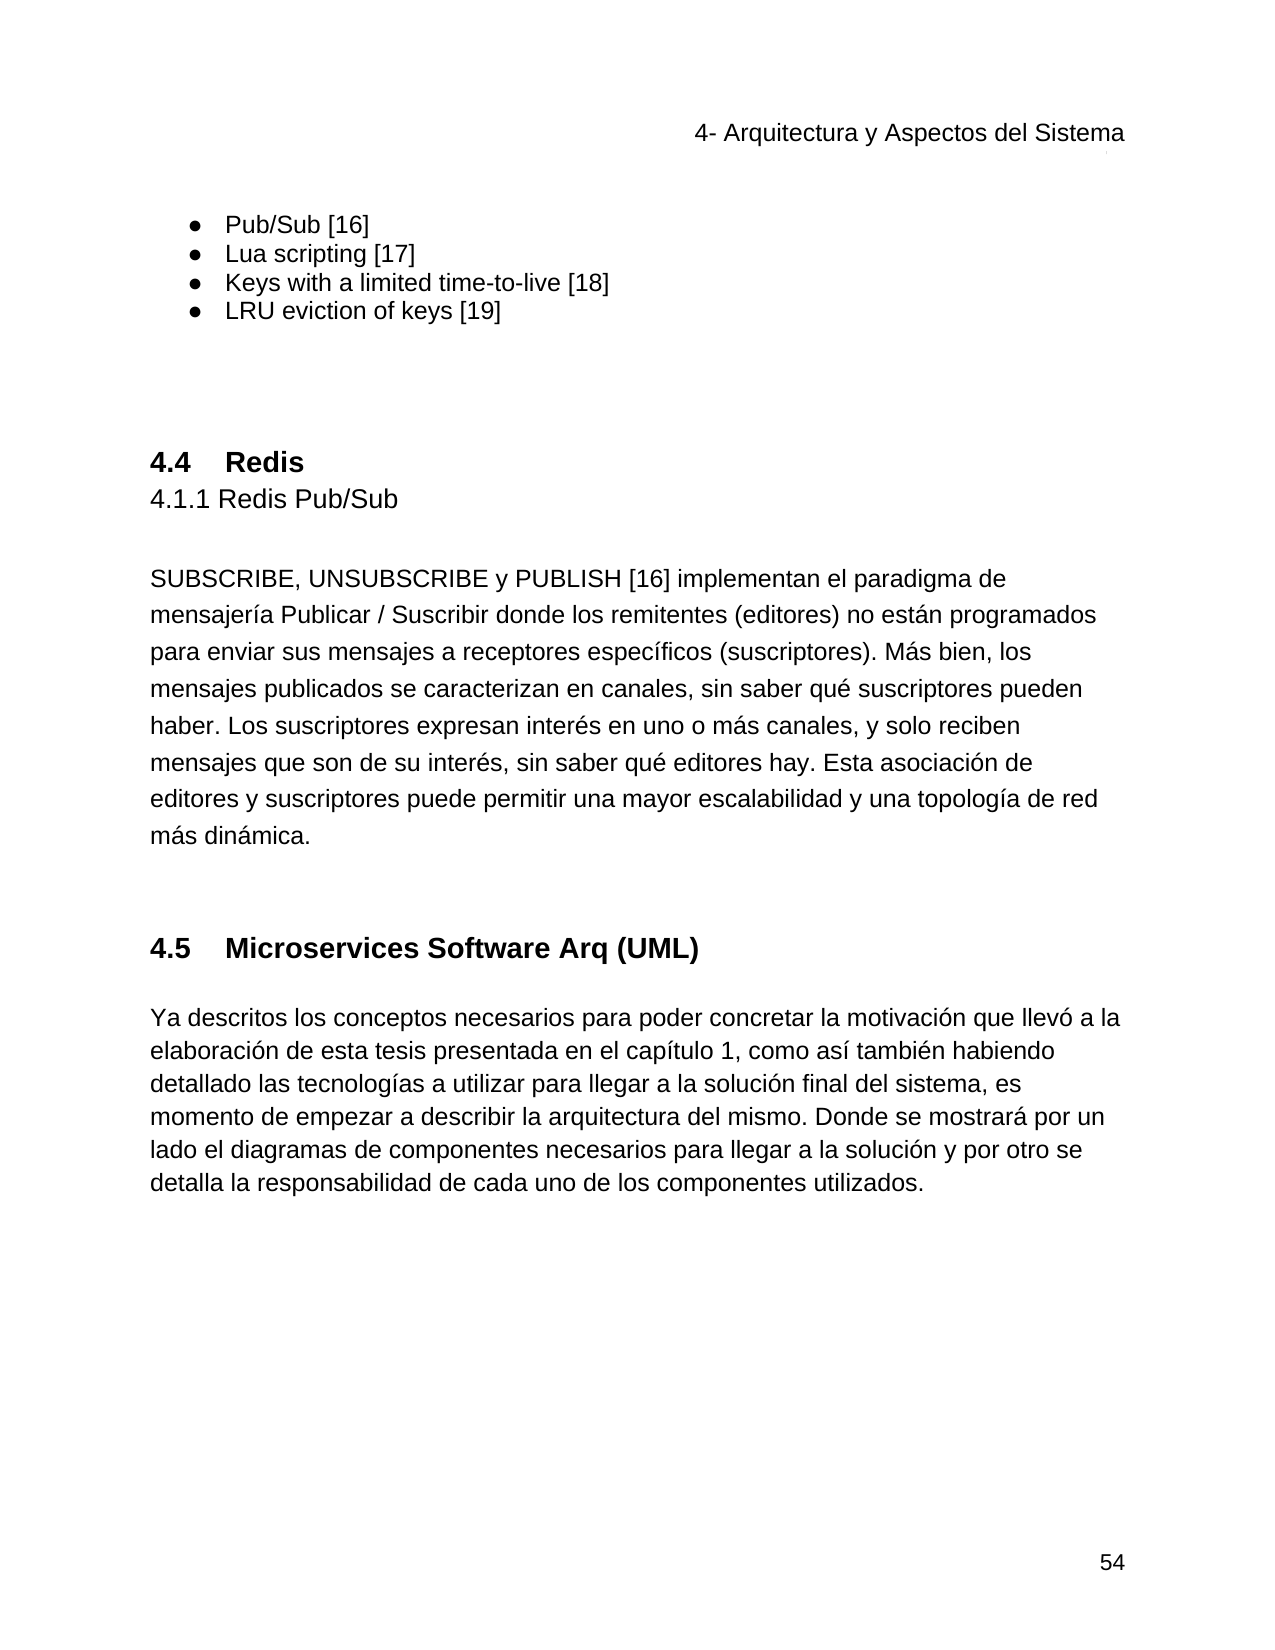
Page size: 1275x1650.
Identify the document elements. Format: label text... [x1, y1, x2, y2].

text 4.5 Microservices Software Arq (UML) [150, 931, 1125, 965]
list Lua scripting [17] [187, 239, 1125, 267]
list Keys with a limited time-to-live [18] [187, 267, 1125, 296]
text Ya descritos los conceptos necesarios para poder concretar la motivación que llevó a la elaboración de esta tesis presentada en el capítulo 1, como así también habiendo detallado las tecnologías a utilizar para llegar a la solución final del sistema, es momento de empezar a describir la arquitectura del mismo. Donde se mostrará por un lado el diagramas de componentes necesarios para llegar a la solución y por otro se detalla la responsabilidad de cada uno de los componentes utilizados. [150, 1003, 1125, 1197]
text SUBSCRIBE, UNSUBSCRIBE y PUBLISH [16] implementan el paradigma de mensajería Publicar / Suscribir donde los remitentes (editores) no están programados para enviar sus mensajes a receptores específicos (suscriptores). Más bien, los mensajes publicados se caracterizan en canales, sin saber qué suscriptores pueden haber. Los suscriptores expresan interés en uno o más canales, y solo reciben mensajes que son de su interés, sin saber qué editores hay. Esta asociación de editores y suscriptores puede permitir una mayor escalabilidad y una topología de red más dinámica. [150, 564, 1125, 850]
text 4.1.1 Redis Pub/Sub [150, 483, 1125, 515]
text 4.4 Redis [150, 445, 1125, 478]
list LRU eviction of keys [19] [187, 296, 1125, 325]
list Pub/Sub [16] [187, 210, 1125, 239]
